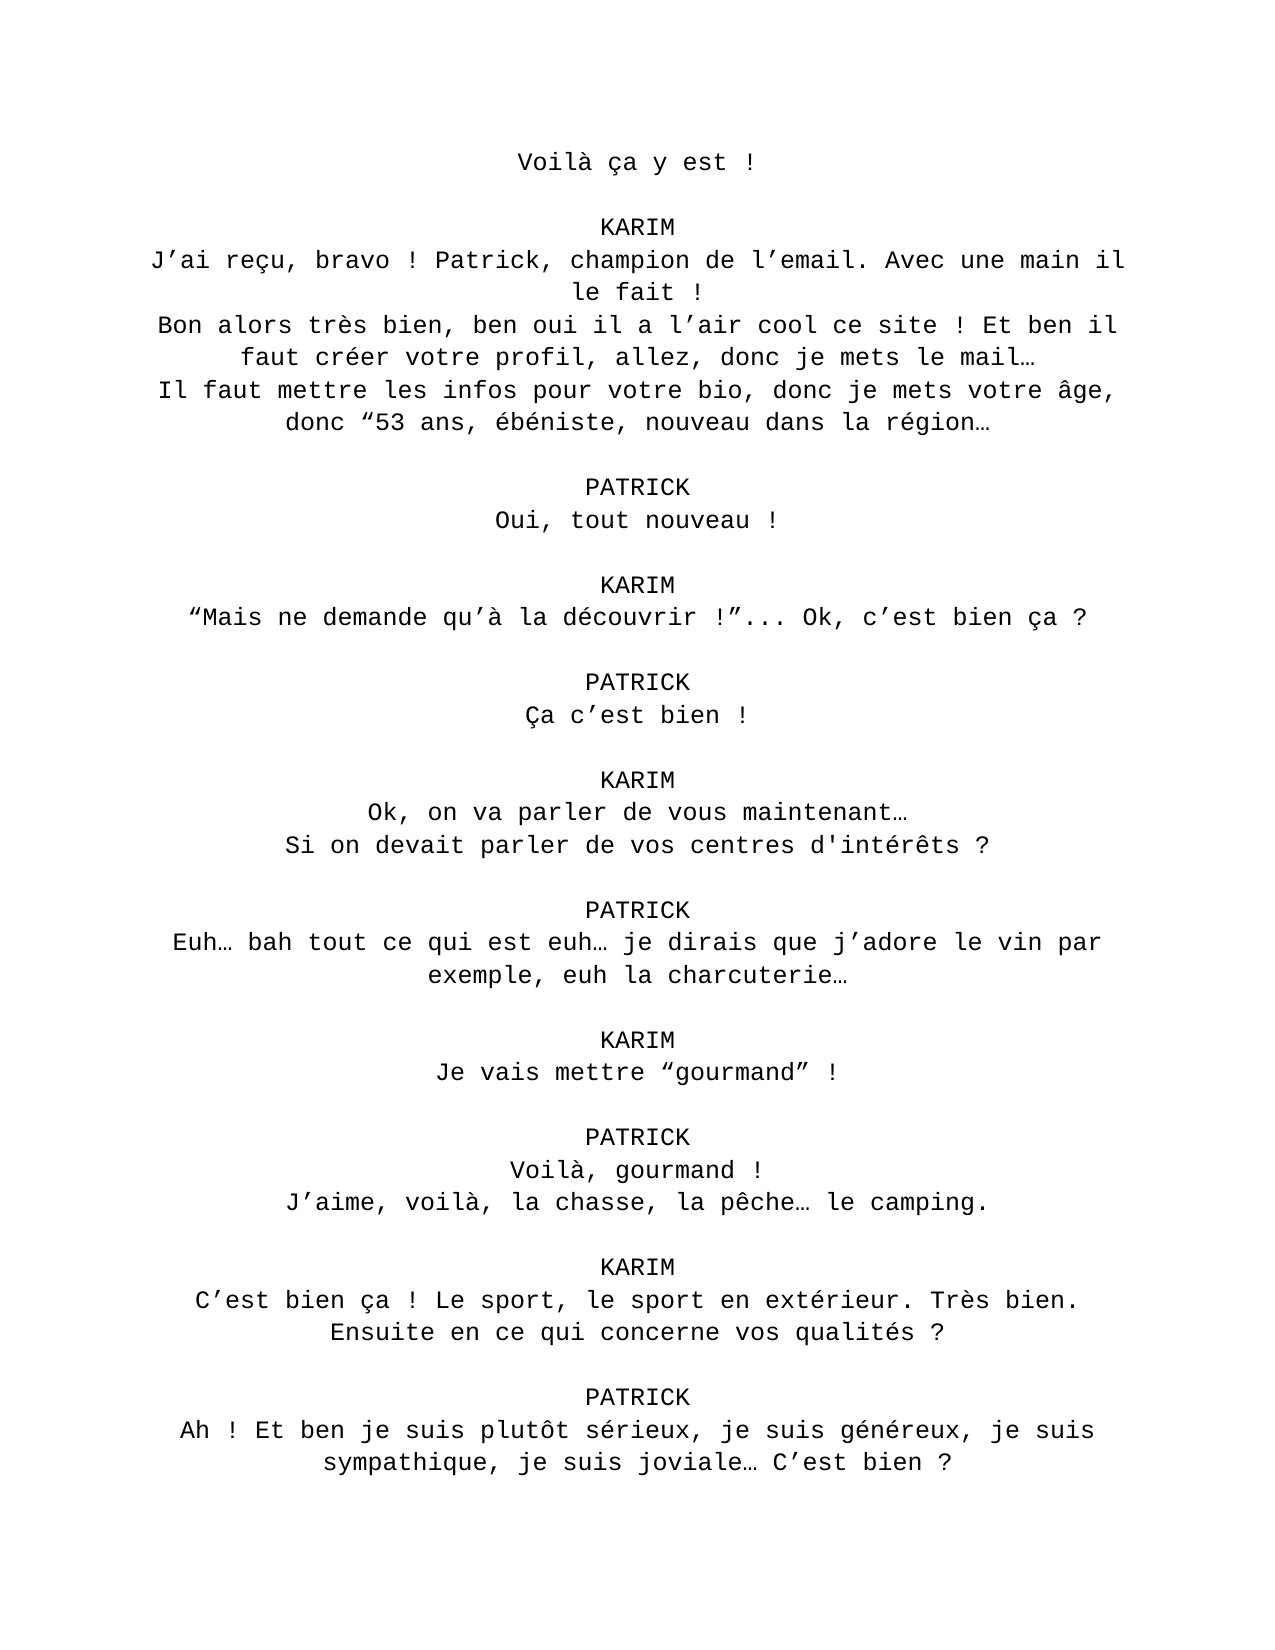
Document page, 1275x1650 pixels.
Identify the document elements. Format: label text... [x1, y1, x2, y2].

text PATRICK [150, 475, 1125, 503]
text Il faut mettre les infos pour votre bio, donc je mets votre âge, donc “53 ans, ébéniste, nouveau dans la région… [150, 377, 1125, 438]
text KARIM [150, 1255, 1125, 1283]
text J’ai reçu, bravo ! Patrick, champion de l’email. Avec une main il le fait ! [150, 247, 1125, 308]
text J’aime, voilà, la chasse, la pêche… le camping. [150, 1190, 1125, 1218]
text KARIM [150, 572, 1125, 601]
text PATRICK [150, 670, 1125, 698]
text PATRICK [150, 1385, 1125, 1413]
text “Mais ne demande qu’à la découvrir !”... Ok, c’est bien ça ? [150, 605, 1125, 633]
text PATRICK [150, 1125, 1125, 1153]
text Oui, tout nouveau ! [150, 507, 1125, 536]
text Voilà, gourmand ! [150, 1157, 1125, 1186]
text C’est bien ça ! Le sport, le sport en extérieur. Très bien. Ensuite en ce qui concerne vos qualités ? [150, 1287, 1125, 1348]
text KARIM [150, 215, 1125, 243]
text Euh… bah tout ce qui est euh… je dirais que j’adore le vin par exemple, euh la charcuterie… [150, 930, 1125, 991]
text Bon alors très bien, ben oui il a l’air cool ce site ! Et ben il faut créer votre profil, allez, donc je mets le mail… [150, 312, 1125, 373]
text Ah ! Et ben je suis plutôt sérieux, je suis généreux, je suis sympathique, je suis joviale… C’est bien ? [150, 1417, 1125, 1478]
text Si on devait parler de vos centres d'intérêts ? [150, 832, 1125, 861]
text KARIM [150, 767, 1125, 796]
text KARIM [150, 1027, 1125, 1056]
text Ça c’est bien ! [150, 702, 1125, 731]
text Ok, on va parler de vous maintenant… [150, 800, 1125, 828]
text Voilà ça y est ! [150, 150, 1125, 178]
text PATRICK [150, 897, 1125, 926]
text Je vais mettre “gourmand” ! [150, 1060, 1125, 1088]
